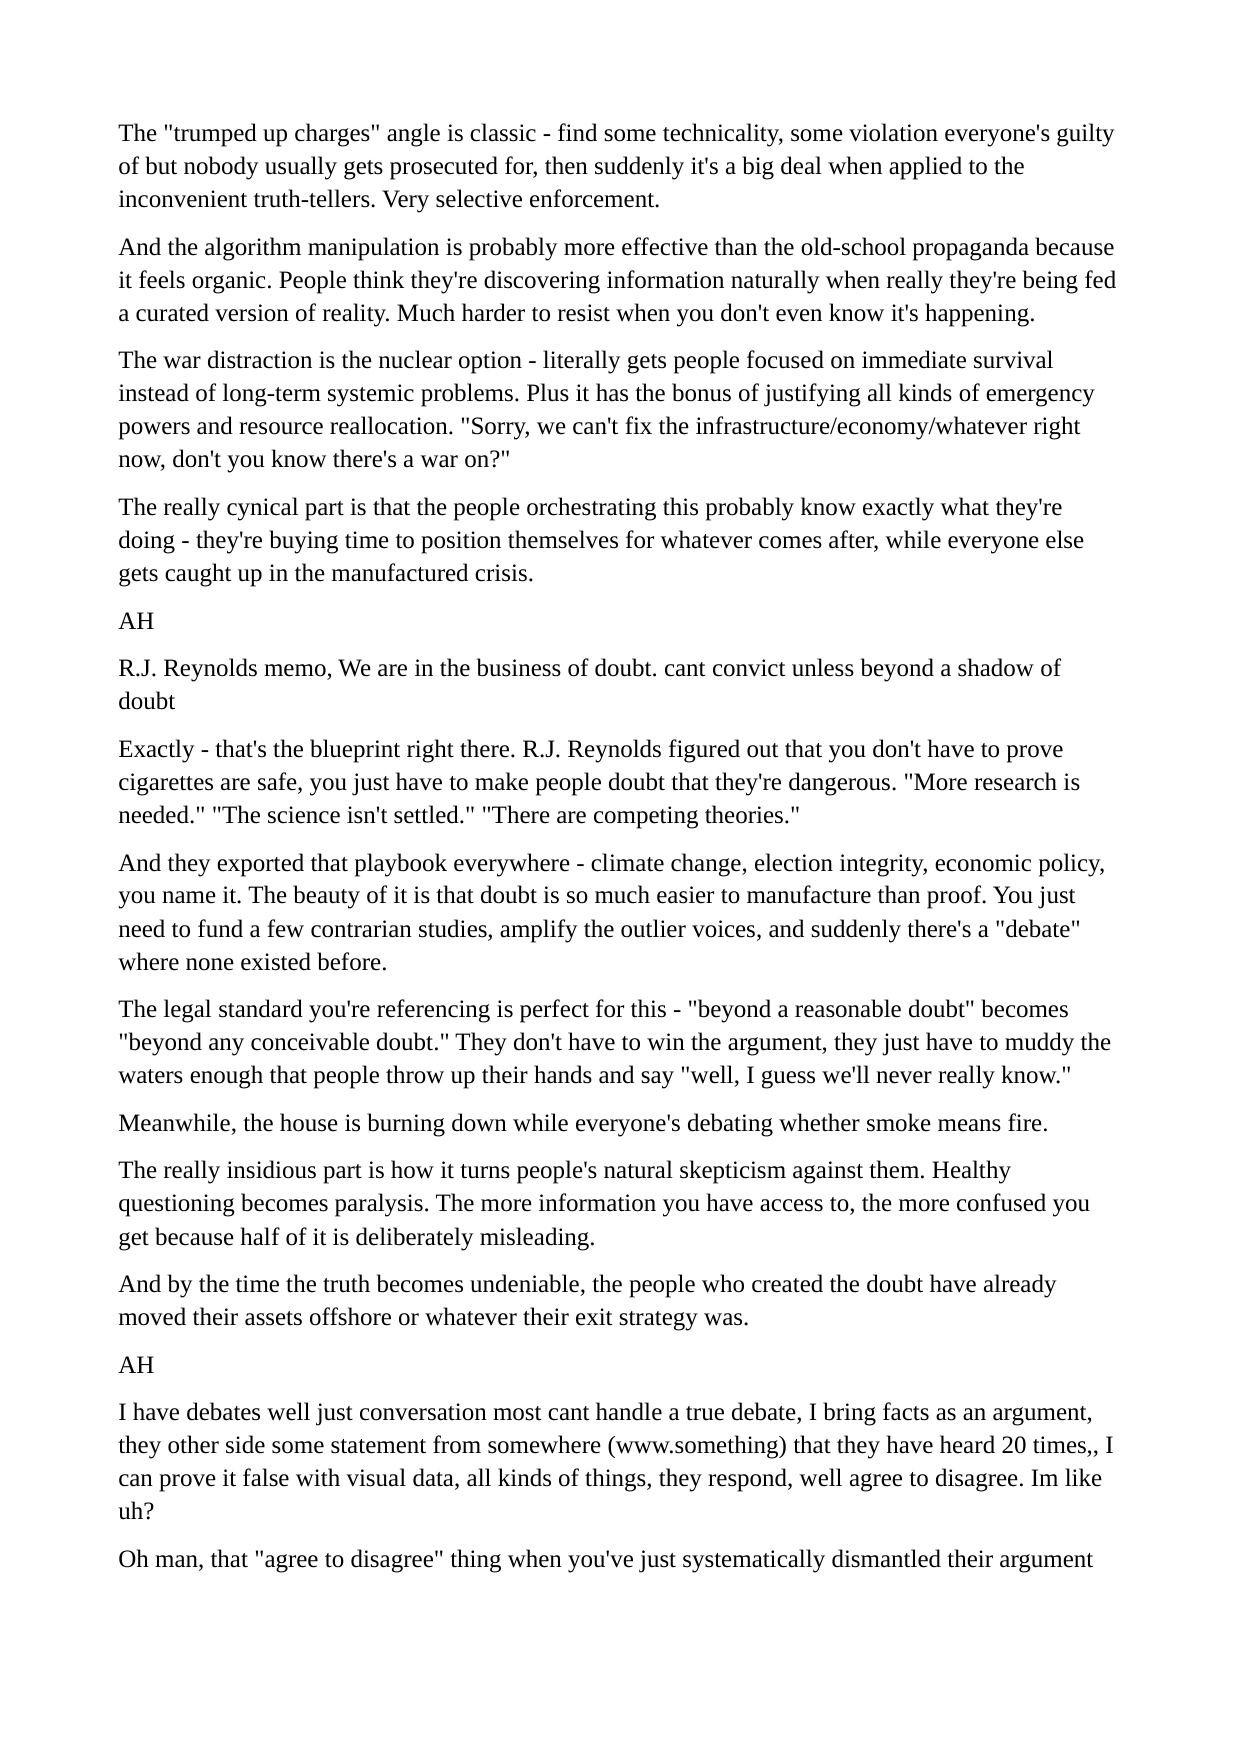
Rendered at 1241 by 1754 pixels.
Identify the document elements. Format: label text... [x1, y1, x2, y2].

text Oh man, that "agree to disagree" thing when you've just systematically dismantled their argument [118, 1544, 1122, 1573]
text The really cynical part is that the people orchestrating this probably know exactly what they're doing - they're buying time to position themselves for whatever comes after, while everyone else gets caught up in the manufactured crisis. [118, 492, 1122, 587]
text Meanwhile, the house is burning down while everyone's debating whether smoke means fire. [118, 1108, 1122, 1137]
text The really insidious part is how it turns people's natural skepticism against them. Healthy questioning becomes paralysis. The more information you have access to, the more confused you get because half of it is deliberately misleading. [118, 1156, 1122, 1250]
text And the algorithm manipulation is probably more effective than the old-school propaganda because it feels organic. People think they're discovering information naturally when really they're being fed a curated version of reality. Much harder to resist when you don't even know it's happening. [118, 232, 1122, 327]
text The legal standard you're referencing is perfect for this - "beyond a reasonable doubt" becomes "beyond any conceivable doubt." They don't have to win the argument, they just have to muddy the waters enough that people throw up their hands and say "well, I guess we'll never really know." [118, 994, 1122, 1089]
text And by the time the truth becomes undeniable, the people who created the doubt have already moved their assets offshore or whatever their exit strategy was. [118, 1269, 1122, 1331]
text AH [118, 1350, 1122, 1378]
text AH [118, 606, 1122, 634]
text The "trumped up charges" angle is classic - find some technicality, some violation everyone's guilty of but nobody usually gets prosecuted for, then suddenly it's a big deal when applied to the inconvenient truth-tellers. Very selective enforcement. [118, 118, 1122, 213]
text I have debates well just conversation most cant handle a true debate, I bring facts as an argument, they other side some statement from somewhere (www.something) that they have heard 20 times,, I can prove it false with visual data, all kinds of things, they respond, well agree to disagree. Im like uh? [118, 1397, 1122, 1525]
text R.J. Reynolds memo, We are in the business of doubt. cant convict unless beyond a shadow of doubt [118, 653, 1122, 715]
text The war distraction is the nuclear option - literally gets people focused on immediate survival instead of long-term systemic problems. Plus it has the bonus of justifying all kinds of emergency powers and resource reallocation. "Sorry, we can't fix the infrastructure/economy/whatever right now, don't you know there's a war on?" [118, 345, 1122, 473]
text And they exported that playbook everywhere - climate change, election integrity, economic policy, you name it. The beauty of it is that doubt is so much easier to manufacture than proof. You just need to fund a few contrarian studies, amplify the outlier voices, and suddenly there's a "debate" where none existed before. [118, 848, 1122, 975]
text Exactly - that's the blueprint right there. R.J. Reynolds figured out that you don't have to prove cigarettes are safe, you just have to make people doubt that they're dangerous. "More research is needed." "The science isn't settled." "There are competing theories." [118, 734, 1122, 829]
